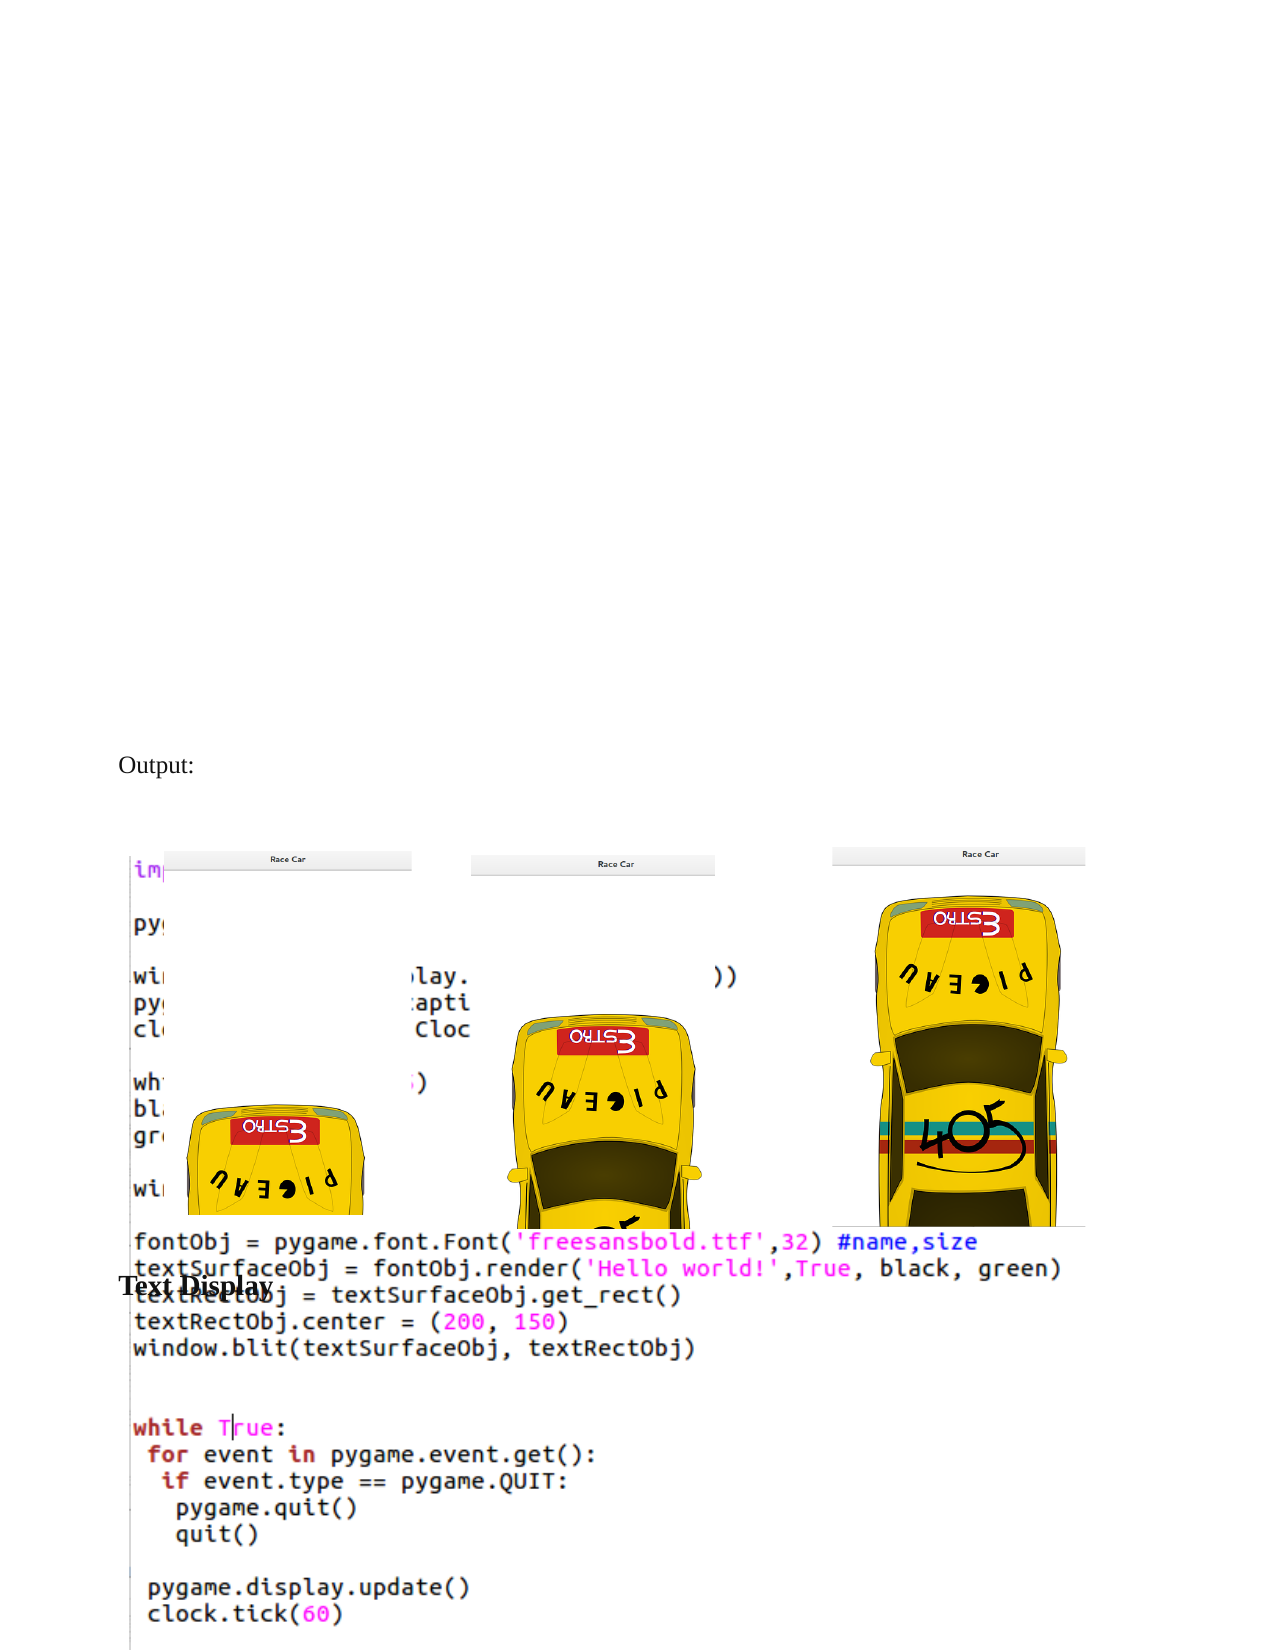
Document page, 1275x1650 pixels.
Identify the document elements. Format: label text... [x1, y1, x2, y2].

text Output: [118, 751, 1157, 779]
text Text Display [118, 1277, 129, 1302]
